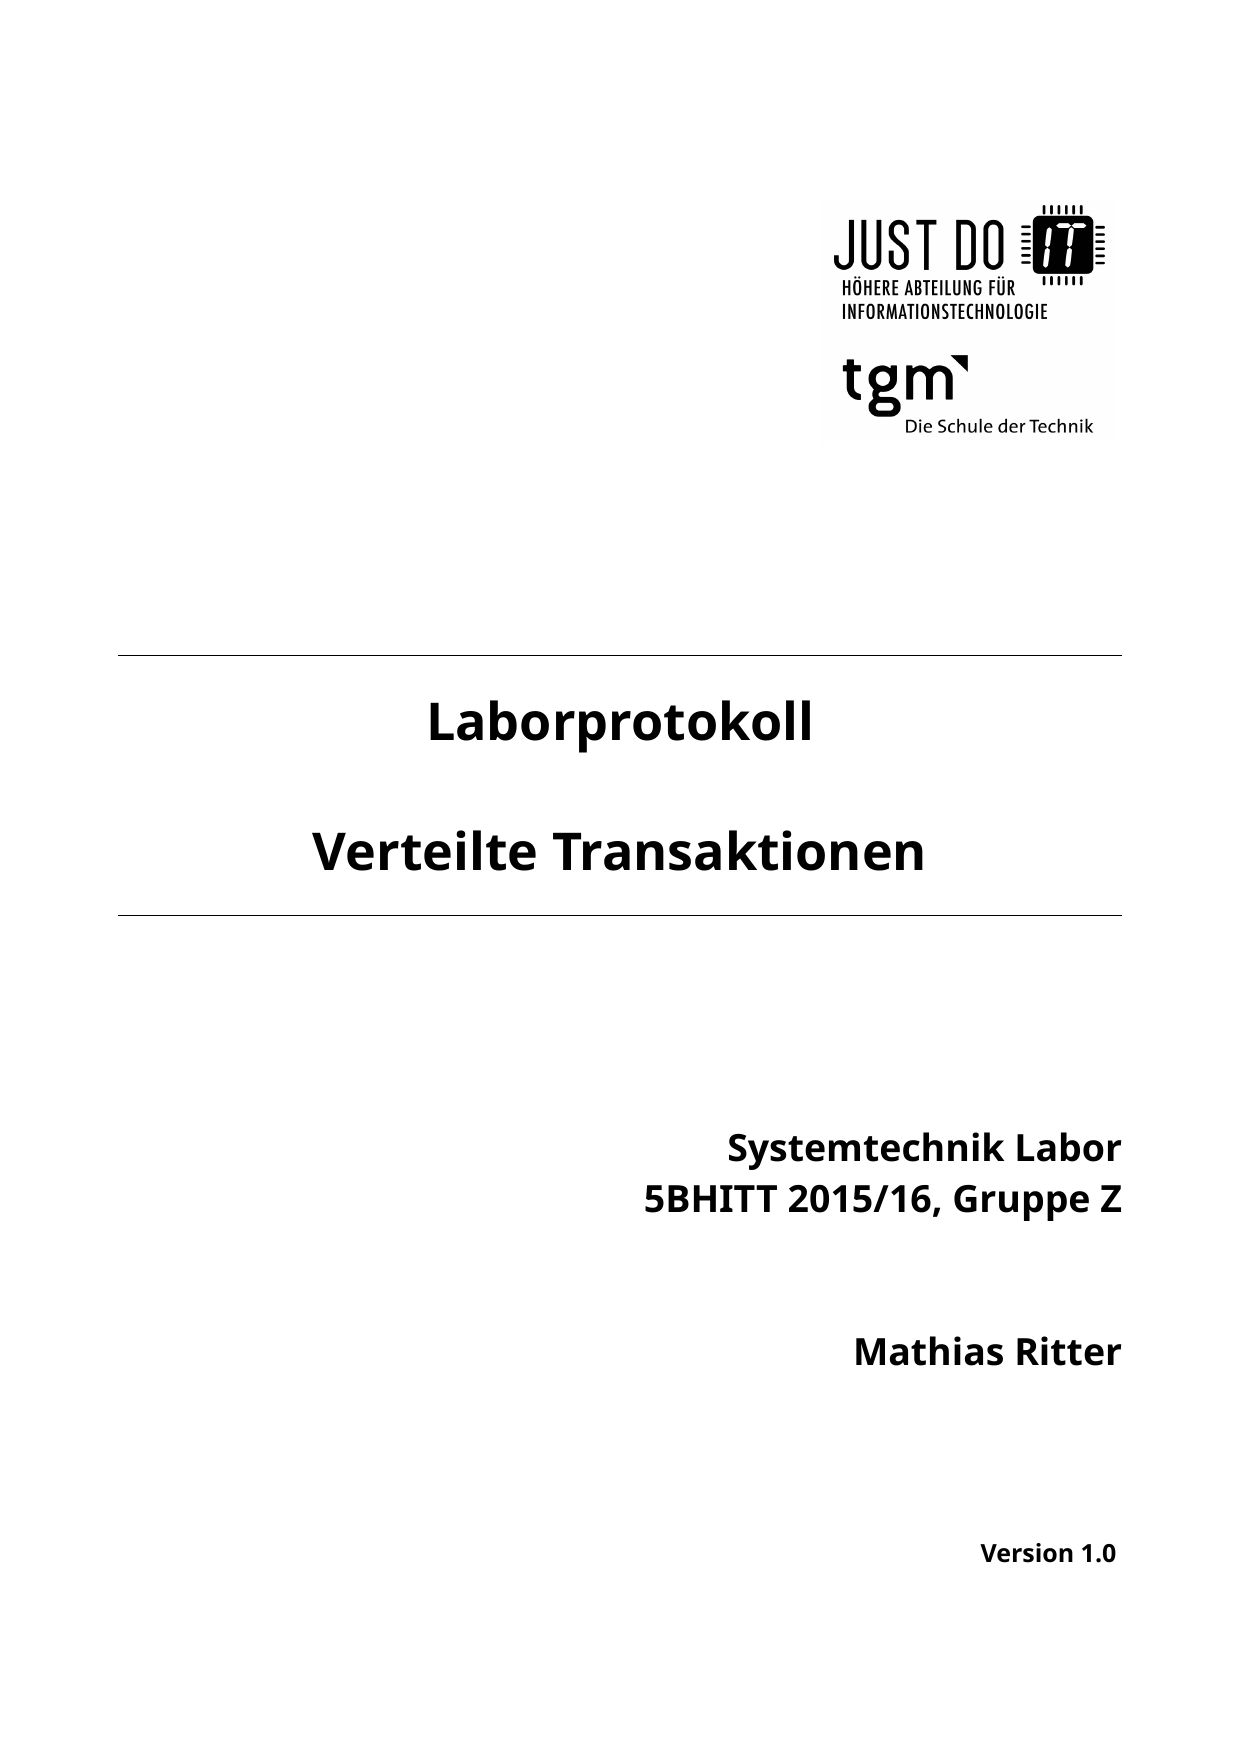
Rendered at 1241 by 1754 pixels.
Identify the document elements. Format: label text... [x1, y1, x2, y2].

text Laborprotokoll [118, 684, 1122, 755]
text Mathias Ritter [118, 1325, 1122, 1376]
text Verteilte Transaktionen [118, 814, 1122, 885]
text 5BHITT 2015/16, Gruppe Z [118, 1172, 1122, 1223]
table_header [118, 1530, 620, 1575]
table_header Version 1.0 [620, 1530, 1122, 1575]
text Systemtechnik Labor [118, 1121, 1122, 1172]
picture [819, 201, 1117, 446]
